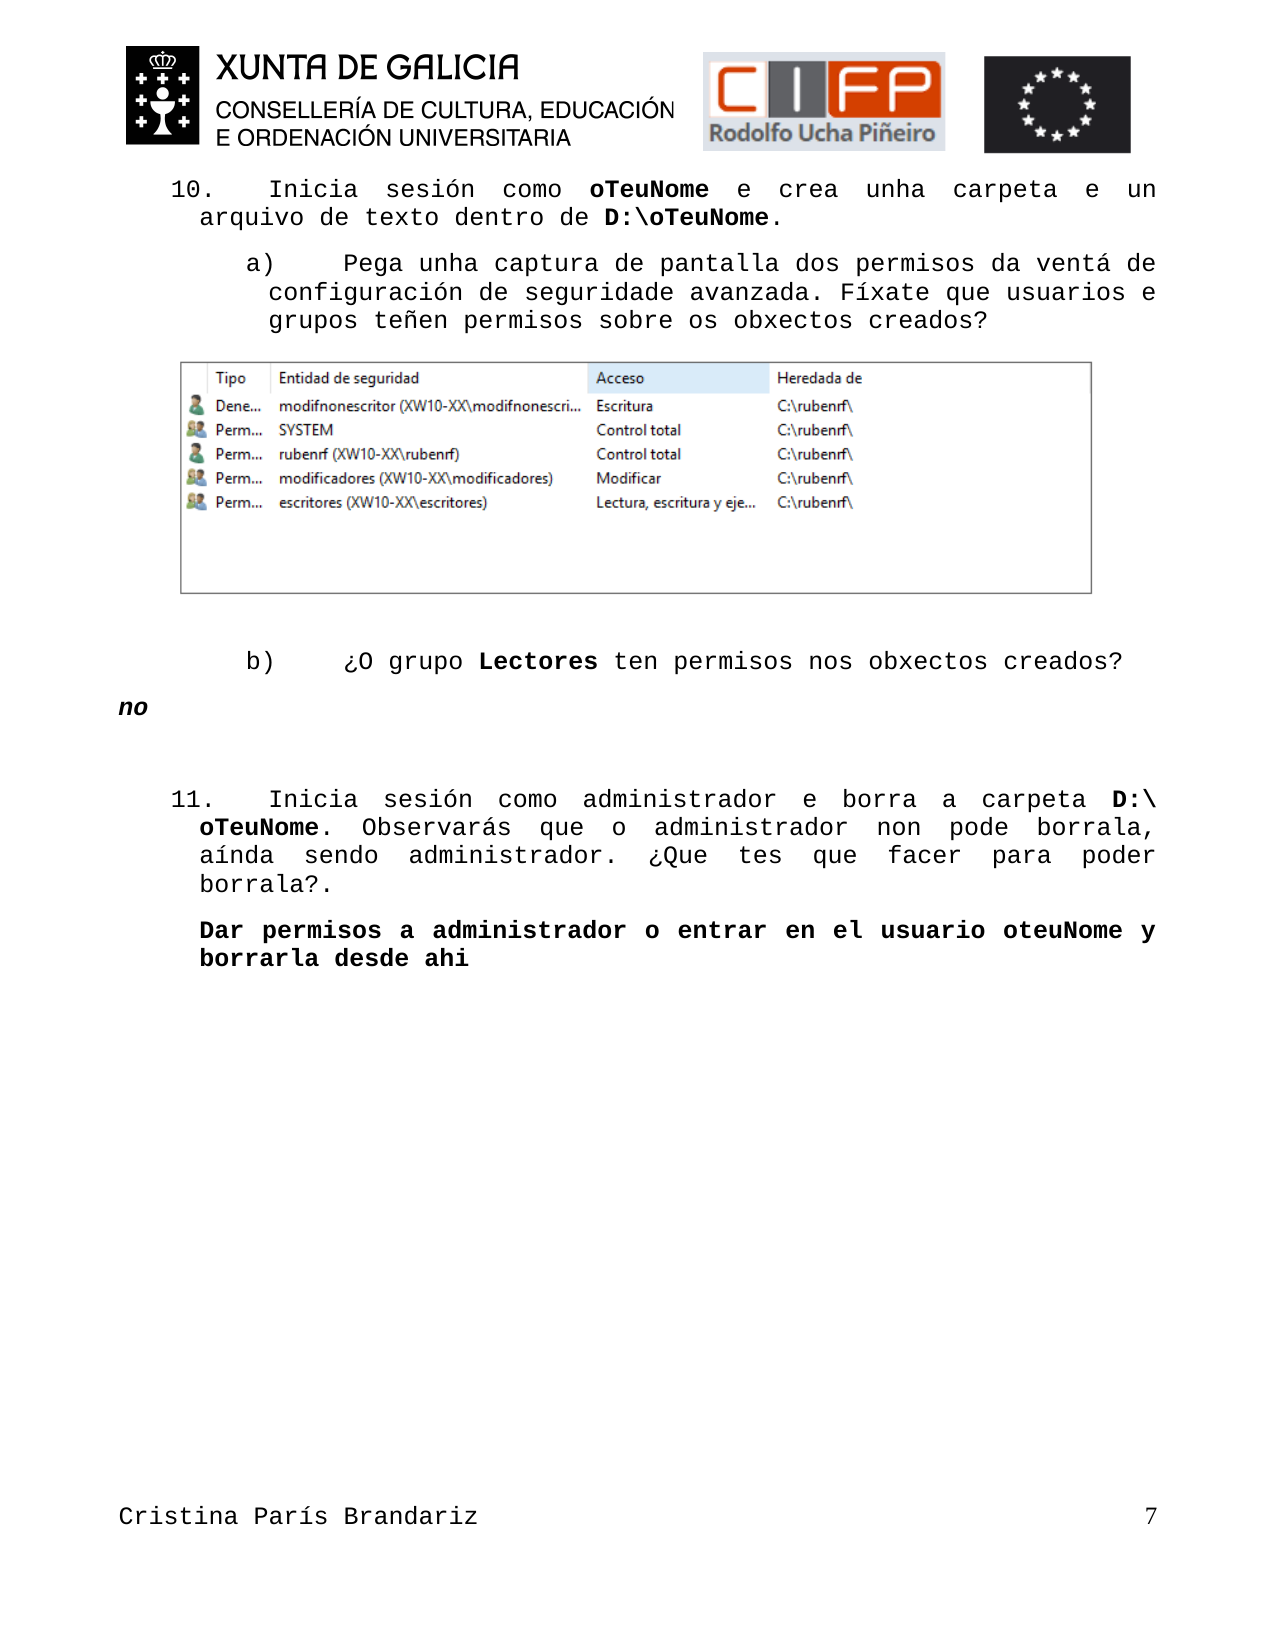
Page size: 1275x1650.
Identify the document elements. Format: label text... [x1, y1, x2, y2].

list Inicia sesión como oTeuNome e crea unha carpeta e un arquivo de texto dentro de D:\oTeuNome. [156, 176, 1157, 233]
text no [118, 694, 1157, 723]
picture [174, 353, 1101, 603]
picture [983, 55, 1134, 155]
list ¿O grupo Lectores ten permisos nos obxectos creados? [231, 648, 1157, 677]
list Pega unha captura de pantalla dos permisos da ventá de configuración de seguridade avanzada. Fíxate que usuarios e grupos teñen permisos sobre os obxectos creados? [231, 251, 1157, 336]
list Dar permisos a administrador o entrar en el usuario oteuNome y borrarla desde ahi [156, 917, 1157, 974]
list Inicia sesión como administrador e borra a carpeta D:\oTeuNome. Observarás que o administrador non pode borrala, aínda sendo administrador. ¿Que tes que facer para poder borrala?. [156, 786, 1157, 900]
picture [126, 46, 674, 146]
picture [703, 52, 946, 151]
